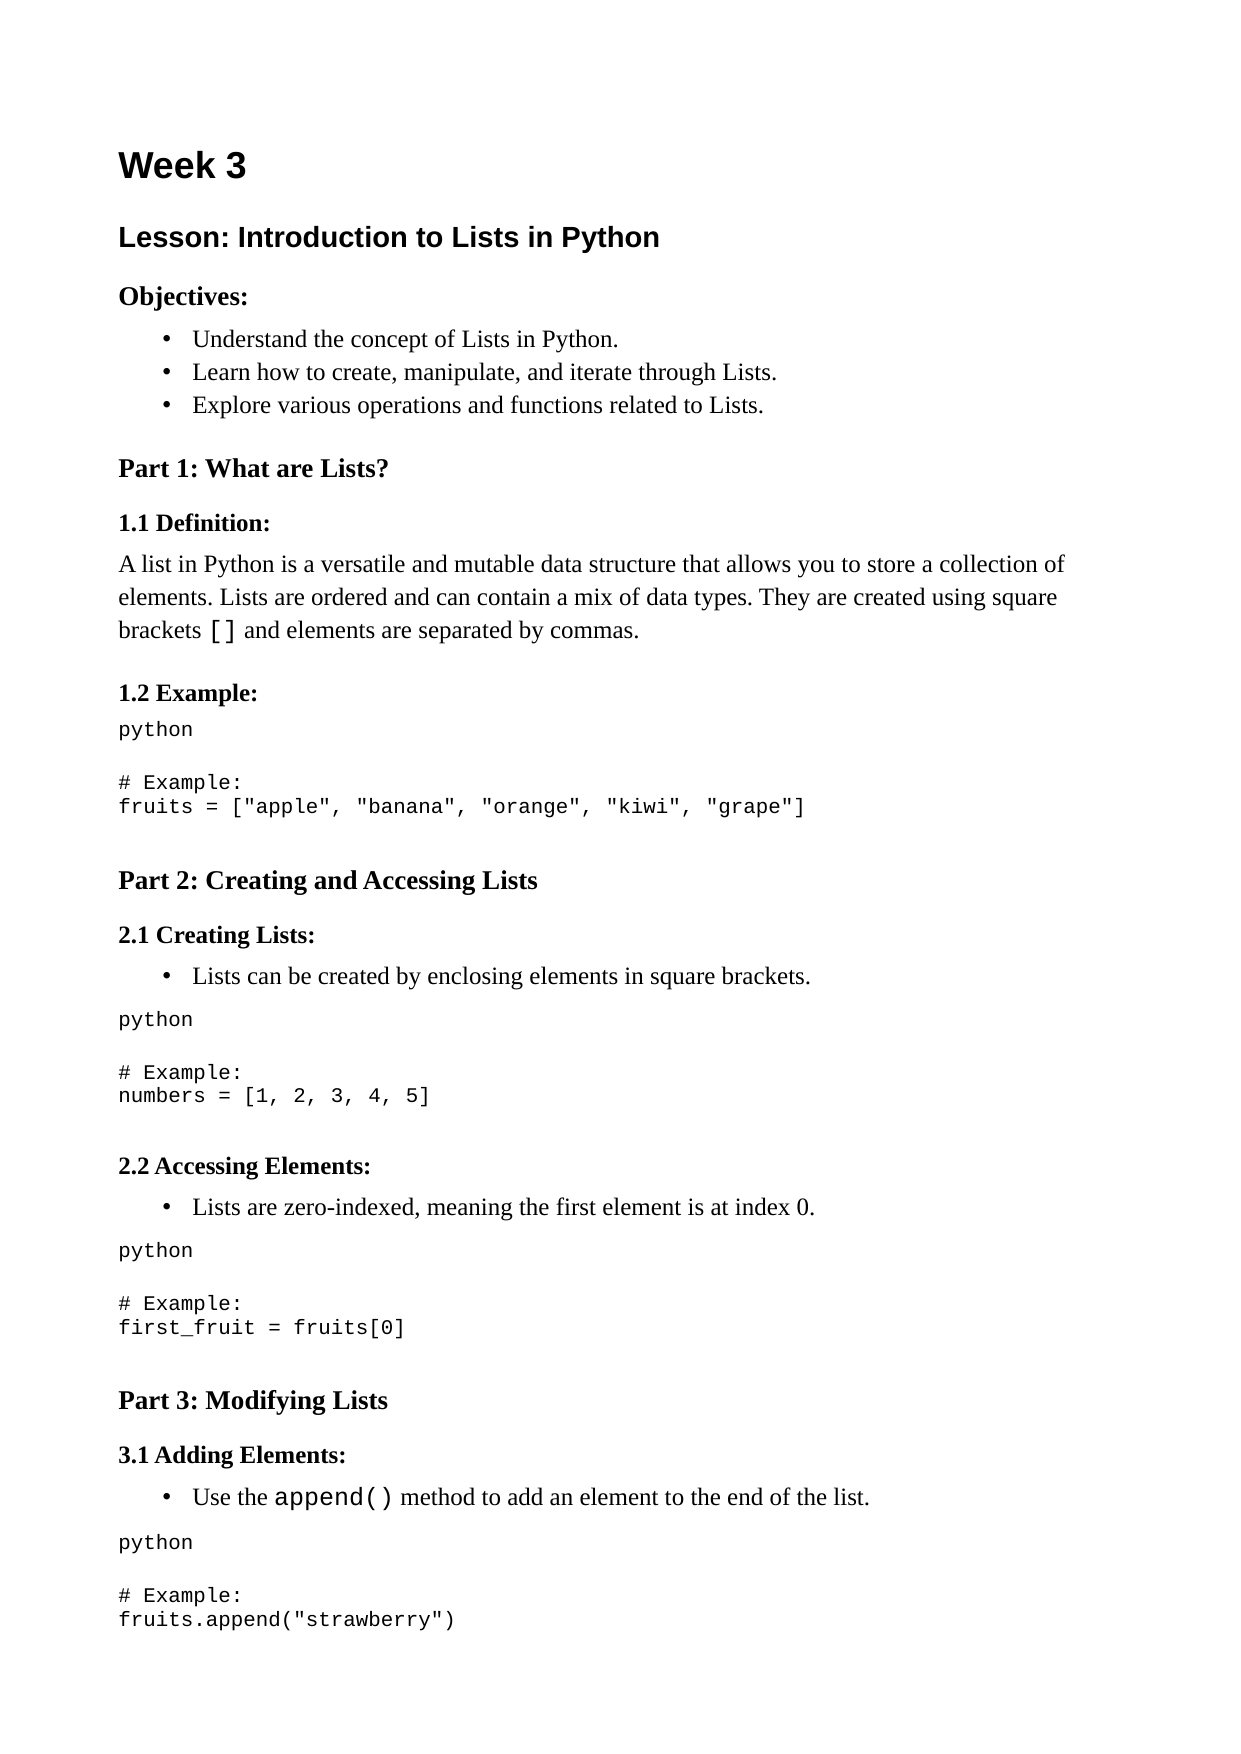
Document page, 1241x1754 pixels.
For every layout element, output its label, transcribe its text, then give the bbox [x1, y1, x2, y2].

subtitle 2.2 Accessing Elements: [118, 1151, 1122, 1180]
list Learn how to create, manipulate, and iterate through Lists. [162, 357, 1122, 386]
text numbers = [1, 2, 3, 4, 5] [118, 1086, 1122, 1109]
text fruits = ["apple", "banana", "orange", "kiwi", "grape"] [118, 796, 1122, 820]
subtitle 2.1 Creating Lists: [118, 920, 1122, 949]
text python [118, 1009, 1122, 1032]
text python [118, 719, 1122, 743]
list Lists can be created by enclosing elements in square brackets. [162, 961, 1122, 990]
list Understand the concept of Lists in Python. [162, 324, 1122, 353]
subtitle Week 3 [118, 143, 1122, 186]
text # Example: [118, 772, 1122, 796]
list Use the append() method to add an element to the end of the list. [162, 1482, 1122, 1513]
subtitle Lesson: Introduction to Lists in Python [118, 219, 1122, 253]
text # Example: [118, 1293, 1122, 1317]
list Lists are zero-indexed, meaning the first element is at index 0. [162, 1192, 1122, 1221]
list Explore various operations and functions related to Lists. [162, 390, 1122, 419]
subtitle 1.2 Example: [118, 678, 1122, 707]
text # Example: [118, 1062, 1122, 1086]
subtitle Part 3: Modifying Lists [118, 1384, 1122, 1416]
text python [118, 1532, 1122, 1556]
subtitle Part 2: Creating and Accessing Lists [118, 864, 1122, 895]
text first_fruit = fruits[0] [118, 1317, 1122, 1340]
text python [118, 1240, 1122, 1264]
text fruits.append("strawberry") [118, 1609, 1122, 1632]
subtitle Objectives: [118, 280, 1122, 311]
subtitle 1.1 Definition: [118, 508, 1122, 537]
text # Example: [118, 1585, 1122, 1609]
subtitle Part 1: What are Lists? [118, 452, 1122, 483]
subtitle 3.1 Adding Elements: [118, 1441, 1122, 1469]
text A list in Python is a versatile and mutable data structure that allows you to store a collection of elements. Lists are ordered and can contain a mix of data types. They are created using square brackets [] and elements are separated by commas. [118, 549, 1122, 646]
